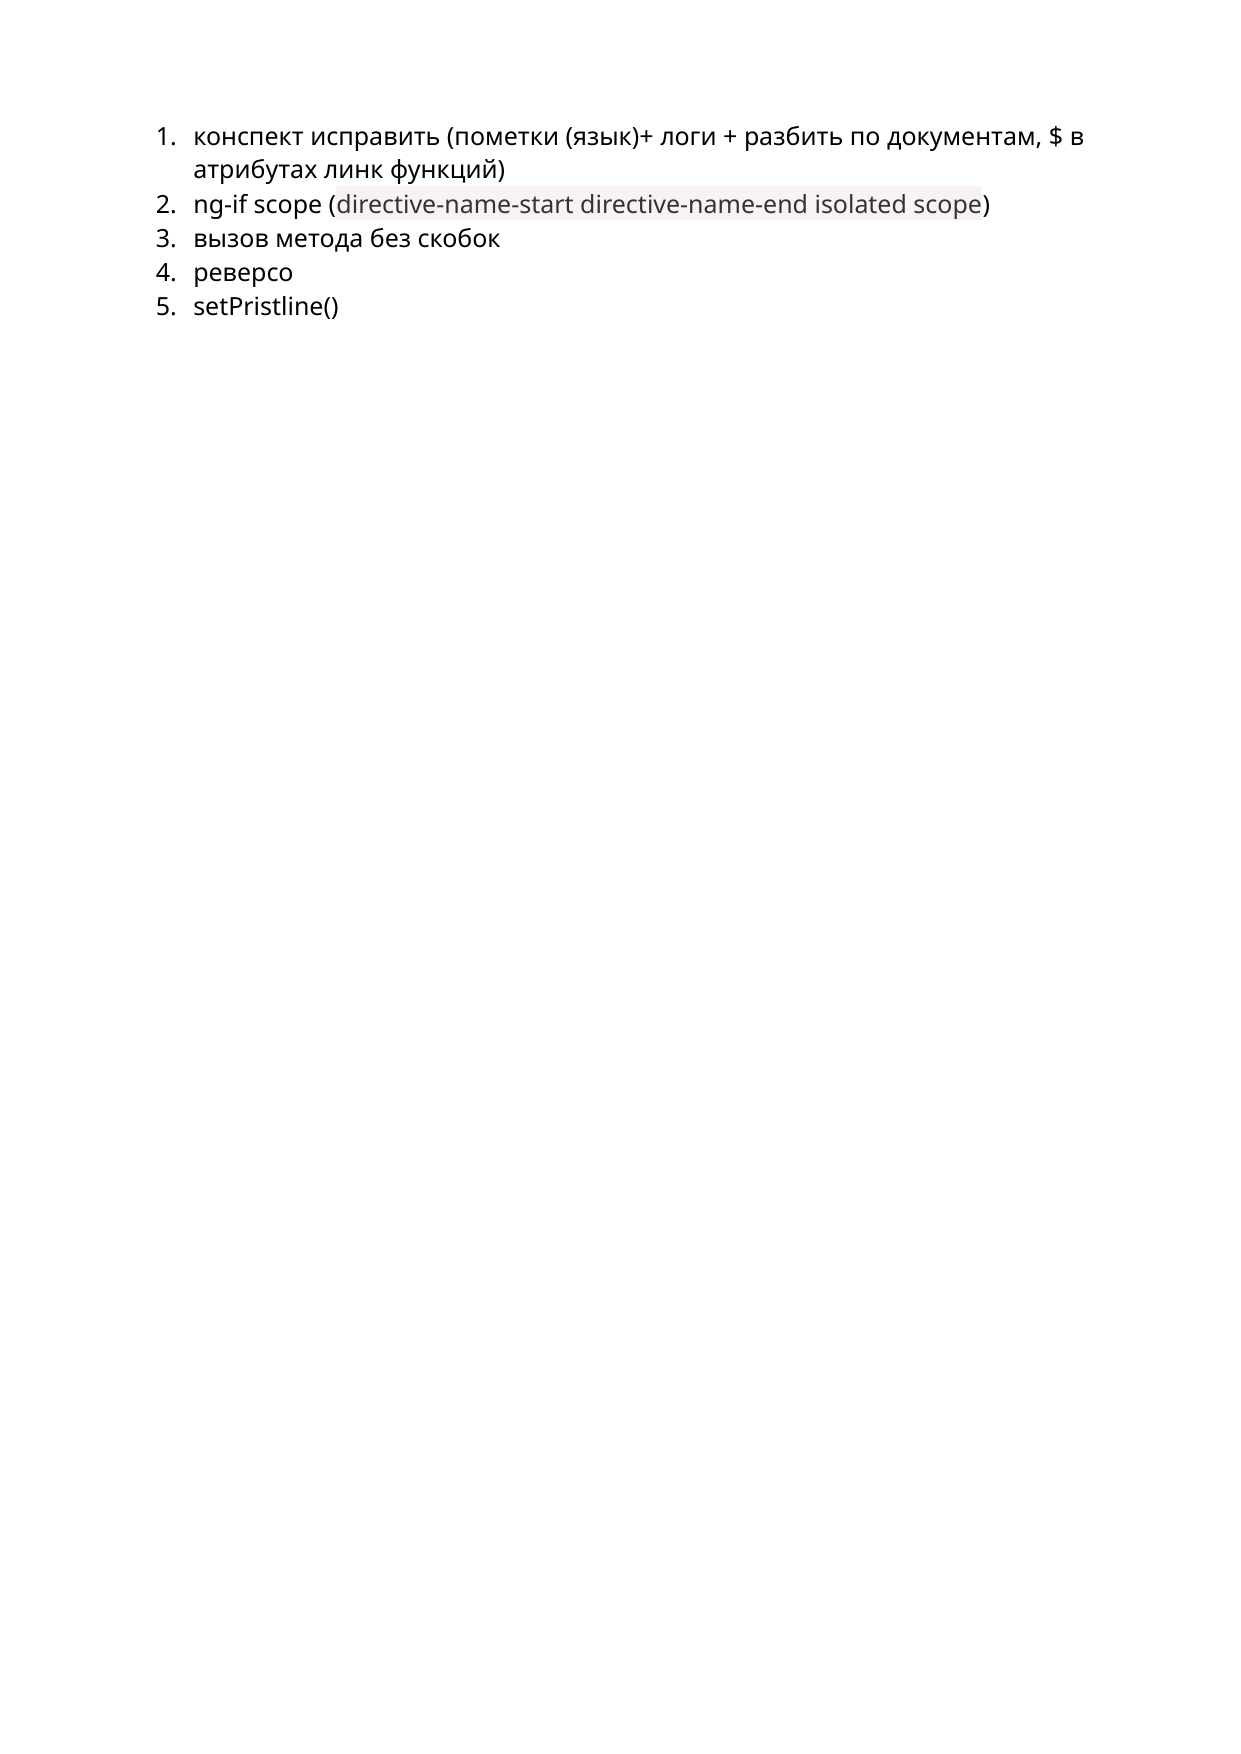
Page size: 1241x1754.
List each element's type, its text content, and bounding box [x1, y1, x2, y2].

list setPristline() [156, 288, 1122, 322]
list вызов метода без скобок [156, 220, 1122, 254]
list реверсо [156, 254, 1122, 288]
list конспект исправить (пометки (язык)+ логи + разбить по документам, $ в атрибутах линк функций) [156, 118, 1122, 186]
list ng-if scope (directive-name-start directive-name-end isolated scope) [156, 186, 1122, 220]
